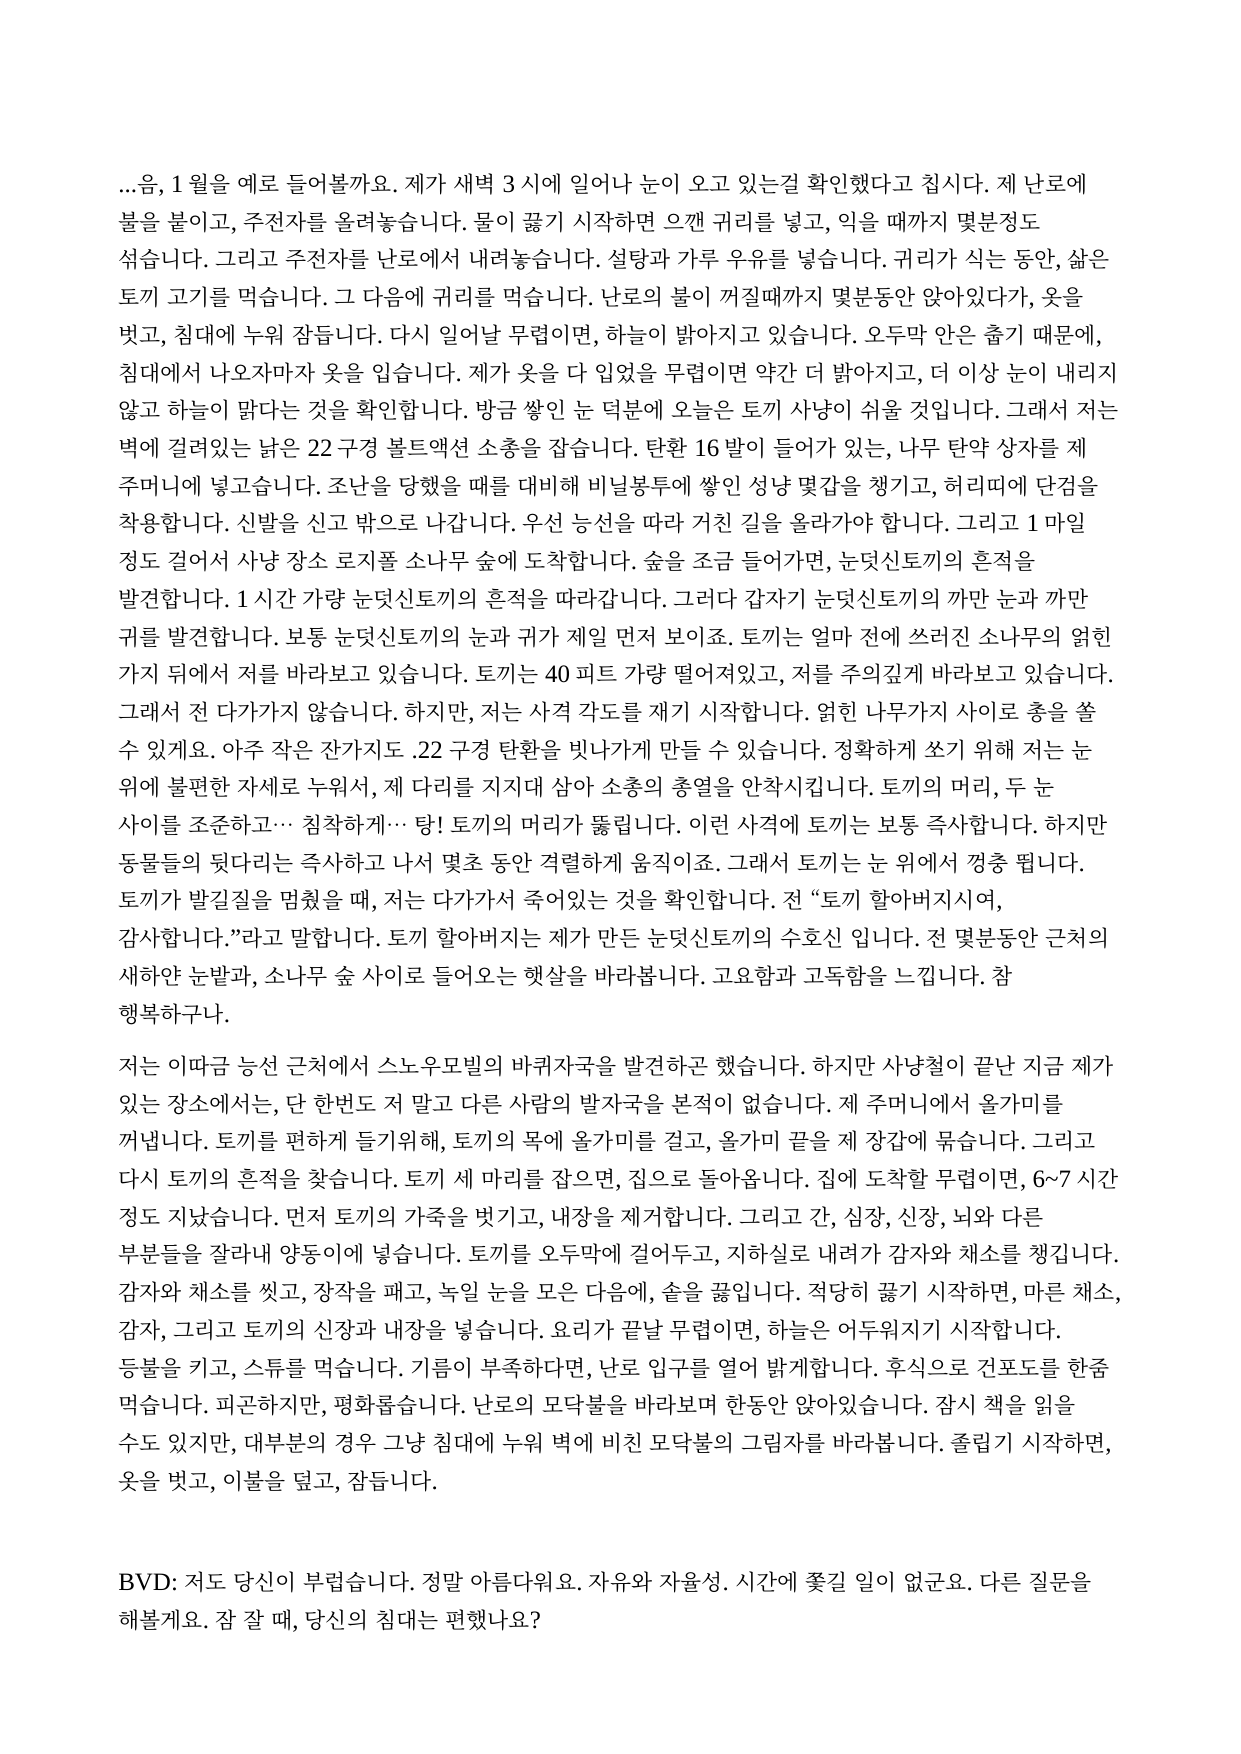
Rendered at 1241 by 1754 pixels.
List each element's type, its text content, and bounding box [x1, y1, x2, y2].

text BVD: 저도 당신이 부럽습니다. 정말 아름다워요. 자유와 자율성. 시간에 쫓길 일이 없군요. 다른 질문을 해볼게요. 잠 잘 때, 당신의 침대는 편했나요? [118, 1565, 1122, 1634]
text ...음, 1월을 예로 들어볼까요. 제가 새벽 3시에 일어나 눈이 오고 있는걸 확인했다고 칩시다. 제 난로에 불을 붙이고, 주전자를 올려놓습니다. 물이 끓기 시작하면 으깬 귀리를 넣고, 익을 때까지 몇분정도 섞습니다. 그리고 주전자를 난로에서 내려놓습니다. 설탕과 가루 우유를 넣습니다. 귀리가 식는 동안, 삶은 토끼 고기를 먹습니다. 그 다음에 귀리를 먹습니다. 난로의 불이 꺼질때까지 몇분동안 앉아있다가, 옷을 벗고, 침대에 누워 잠듭니다. 다시 일어날 무렵이면, 하늘이 밝아지고 있습니다. 오두막 안은 춥기 때문에, 침대에서 나오자마자 옷을 입습니다. 제가 옷을 다 입었을 무렵이면 약간 더 밝아지고, 더 이상 눈이 내리지 않고 하늘이 맑다는 것을 확인합니다. 방금 쌓인 눈 덕분에 오늘은 토끼 사냥이 쉬울 것입니다. 그래서 저는 벽에 걸려있는 낡은 22구경 볼트액션 소총을 잡습니다. 탄환 16발이 들어가 있는, 나무 탄약 상자를 제 주머니에 넣고습니다. 조난을 당했을 때를 대비해 비닐봉투에 쌓인 성냥 몇갑을 챙기고, 허리띠에 단검을 착용합니다. 신발을 신고 밖으로 나갑니다. 우선 능선을 따라 거친 길을 올라가야 합니다. 그리고 1마일 정도 걸어서 사냥 장소 로지폴 소나무 숲에 도착합니다. 숲을 조금 들어가면, 눈덧신토끼의 흔적을 발견합니다. 1시간 가량 눈덧신토끼의 흔적을 따라갑니다. 그러다 갑자기 눈덧신토끼의 까만 눈과 까만 귀를 발견합니다. 보통 눈덧신토끼의 눈과 귀가 제일 먼저 보이죠. 토끼는 얼마 전에 쓰러진 소나무의 얽힌 가지 뒤에서 저를 바라보고 있습니다. 토끼는 40피트 가량 떨어져있고, 저를 주의깊게 바라보고 있습니다. 그래서 전 다가가지 않습니다. 하지만, 저는 사격 각도를 재기 시작합니다. 얽힌 나무가지 사이로 총을 쏠 수 있게요. 아주 작은 잔가지도 .22 구경 탄환을 빗나가게 만들 수 있습니다. 정확하게 쏘기 위해 저는 눈 위에 불편한 자세로 누워서, 제 다리를 지지대 삼아 소총의 총열을 안착시킵니다. 토끼의 머리, 두 눈 사이를 조준하고… 침착하게… 탕! 토끼의 머리가 뚫립니다. 이런 사격에 토끼는 보통 즉사합니다. 하지만 동물들의 뒷다리는 즉사하고 나서 몇초 동안 격렬하게 움직이죠. 그래서 토끼는 눈 위에서 껑충 뜁니다. 토끼가 발길질을 멈췄을 때, 저는 다가가서 죽어있는 것을 확인합니다. 전 “토끼 할아버지시여, 감사합니다.”라고 말합니다. 토끼 할아버지는 제가 만든 눈덧신토끼의 수호신 입니다. 전 몇분동안 근처의 새하얀 눈밭과, 소나무 숲 사이로 들어오는 햇살을 바라봅니다. 고요함과 고독함을 느낍니다. 참 행복하구나. [118, 167, 1122, 1028]
text 저는 이따금 능선 근처에서 스노우모빌의 바퀴자국을 발견하곤 했습니다. 하지만 사냥철이 끝난 지금 제가 있는 장소에서는, 단 한번도 저 말고 다른 사람의 발자국을 본적이 없습니다. 제 주머니에서 올가미를 꺼냅니다. 토끼를 편하게 들기위해, 토끼의 목에 올가미를 걸고, 올가미 끝을 제 장갑에 묶습니다. 그리고 다시 토끼의 흔적을 찾습니다. 토끼 세 마리를 잡으면, 집으로 돌아옵니다. 집에 도착할 무렵이면, 6~7시간 정도 지났습니다. 먼저 토끼의 가죽을 벗기고, 내장을 제거합니다. 그리고 간, 심장, 신장, 뇌와 다른 부분들을 잘라내 양동이에 넣습니다. 토끼를 오두막에 걸어두고, 지하실로 내려가 감자와 채소를 챙깁니다. 감자와 채소를 씻고, 장작을 패고, 녹일 눈을 모은 다음에, 솥을 끓입니다. 적당히 끓기 시작하면, 마른 채소, 감자, 그리고 토끼의 신장과 내장을 넣습니다. 요리가 끝날 무렵이면, 하늘은 어두워지기 시작합니다. 등불을 키고, 스튜를 먹습니다. 기름이 부족하다면, 난로 입구를 열어 밝게합니다. 후식으로 건포도를 한줌 먹습니다. 피곤하지만, 평화롭습니다. 난로의 모닥불을 바라보며 한동안 앉아있습니다. 잠시 책을 읽을 수도 있지만, 대부분의 경우 그냥 침대에 누워 벽에 비친 모닥불의 그림자를 바라봅니다. 졸립기 시작하면, 옷을 벗고, 이불을 덮고, 잠듭니다. [118, 1049, 1122, 1495]
